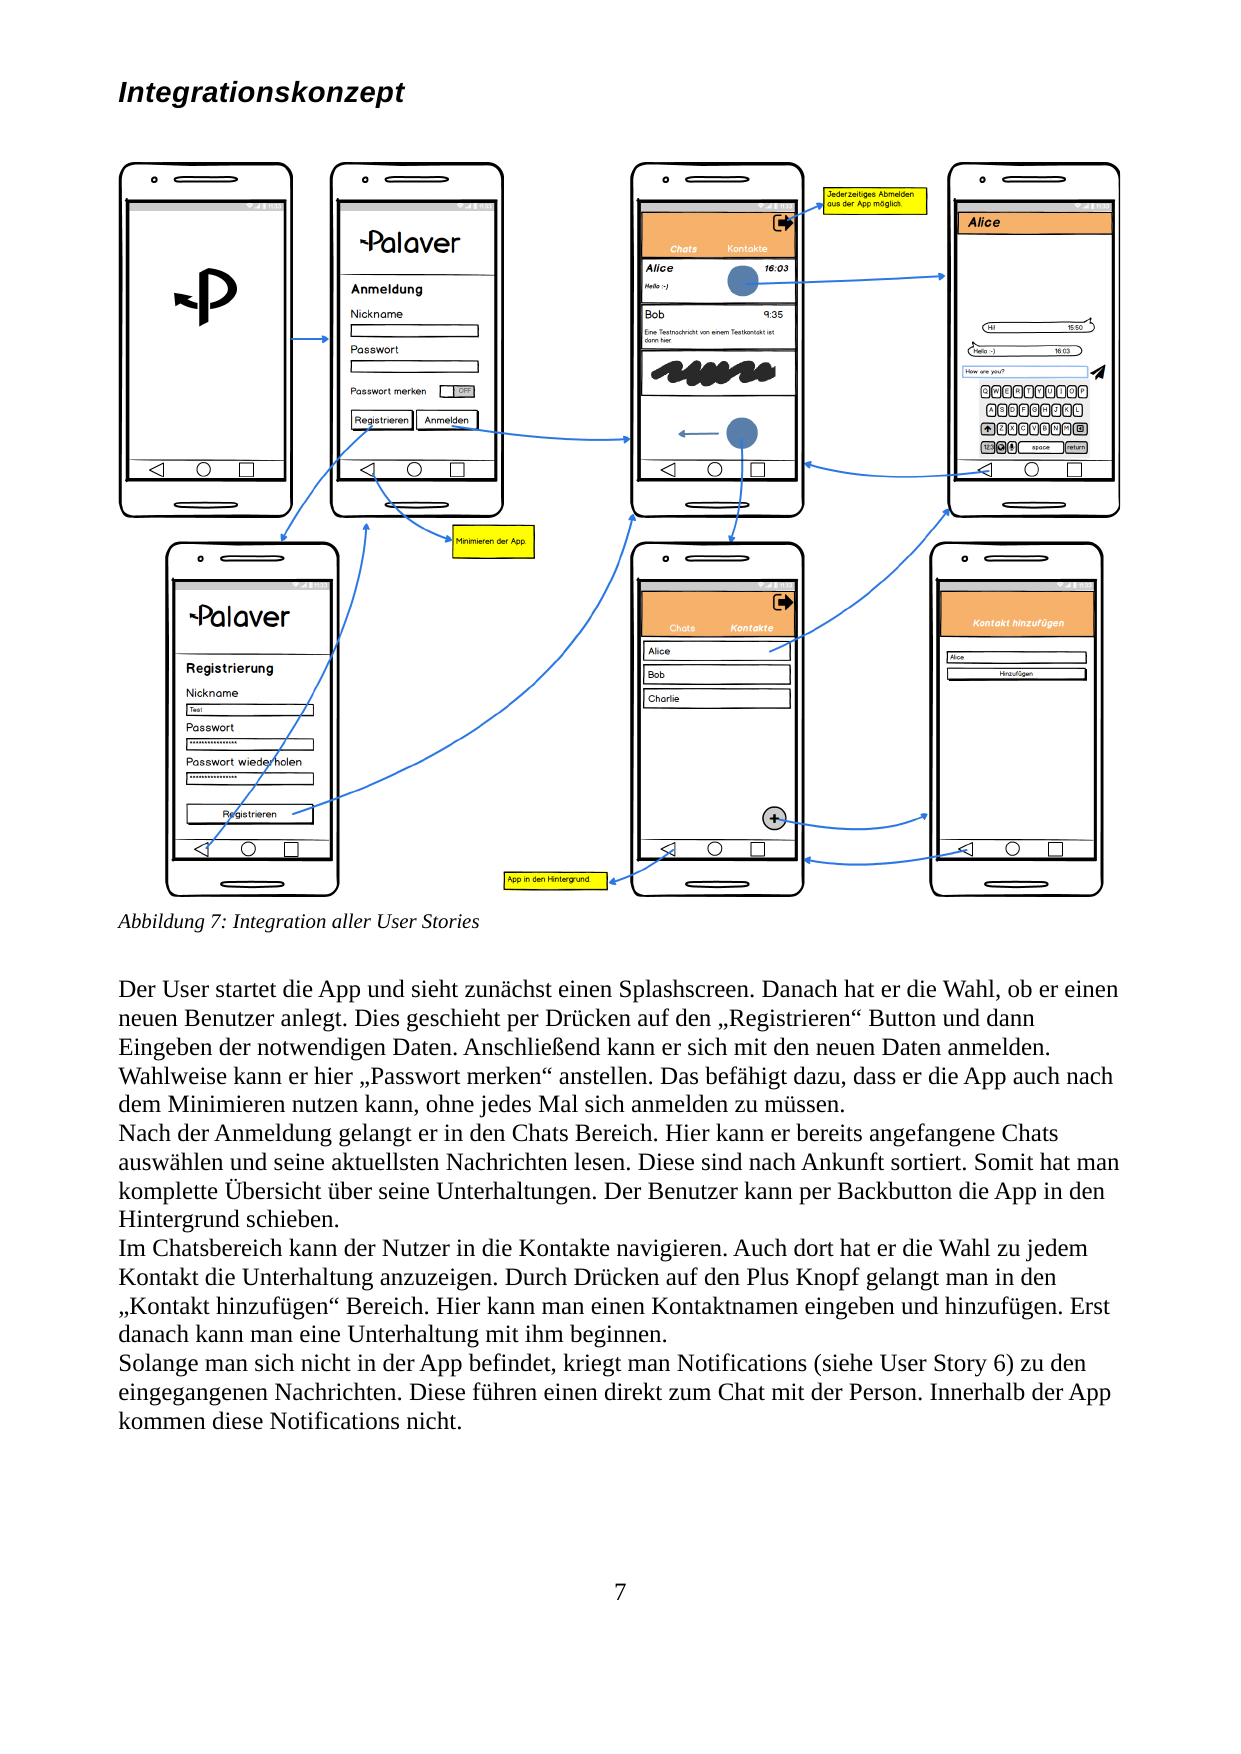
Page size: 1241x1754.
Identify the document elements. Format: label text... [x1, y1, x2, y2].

picture [118, 162, 1121, 897]
text Abbildung 7: Integration aller User Stories [118, 909, 1122, 933]
text Der User startet die App und sieht zunächst einen Splashscreen. Danach hat er die Wahl, ob er einen neuen Benutzer anlegt. Dies geschieht per Drücken auf den „Registrieren“ Button und dann Eingeben der notwendigen Daten. Anschließend kann er sich mit den neuen Daten anmelden. Wahlweise kann er hier „Passwort merken“ anstellen. Das befähigt dazu, dass er die App auch nach dem Minimieren nutzen kann, ohne jedes Mal sich anmelden zu müssen. [118, 974, 1122, 1118]
text Solange man sich nicht in der App befindet, kriegt man Notifications (siehe User Story 6) zu den eingegangenen Nachrichten. Diese führen einen direkt zum Chat mit der Person. Innerhalb der App kommen diese Notifications nicht. [118, 1348, 1122, 1434]
text Im Chatsbereich kann der Nutzer in die Kontakte navigieren. Auch dort hat er die Wahl zu jedem Kontakt die Unterhaltung anzuzeigen. Durch Drücken auf den Plus Knopf gelangt man in den „Kontakt hinzufügen“ Bereich. Hier kann man einen Kontaktnamen eingeben und hinzufügen. Erst danach kann man eine Unterhaltung mit ihm beginnen. [118, 1233, 1122, 1348]
text Integrationskonzept [118, 75, 1122, 108]
text Nach der Anmeldung gelangt er in den Chats Bereich. Hier kann er bereits angefangene Chats auswählen und seine aktuellsten Nachrichten lesen. Diese sind nach Ankunft sortiert. Somit hat man komplette Übersicht über seine Unterhaltungen. Der Benutzer kann per Backbutton die App in den Hintergrund schieben. [118, 1118, 1122, 1233]
